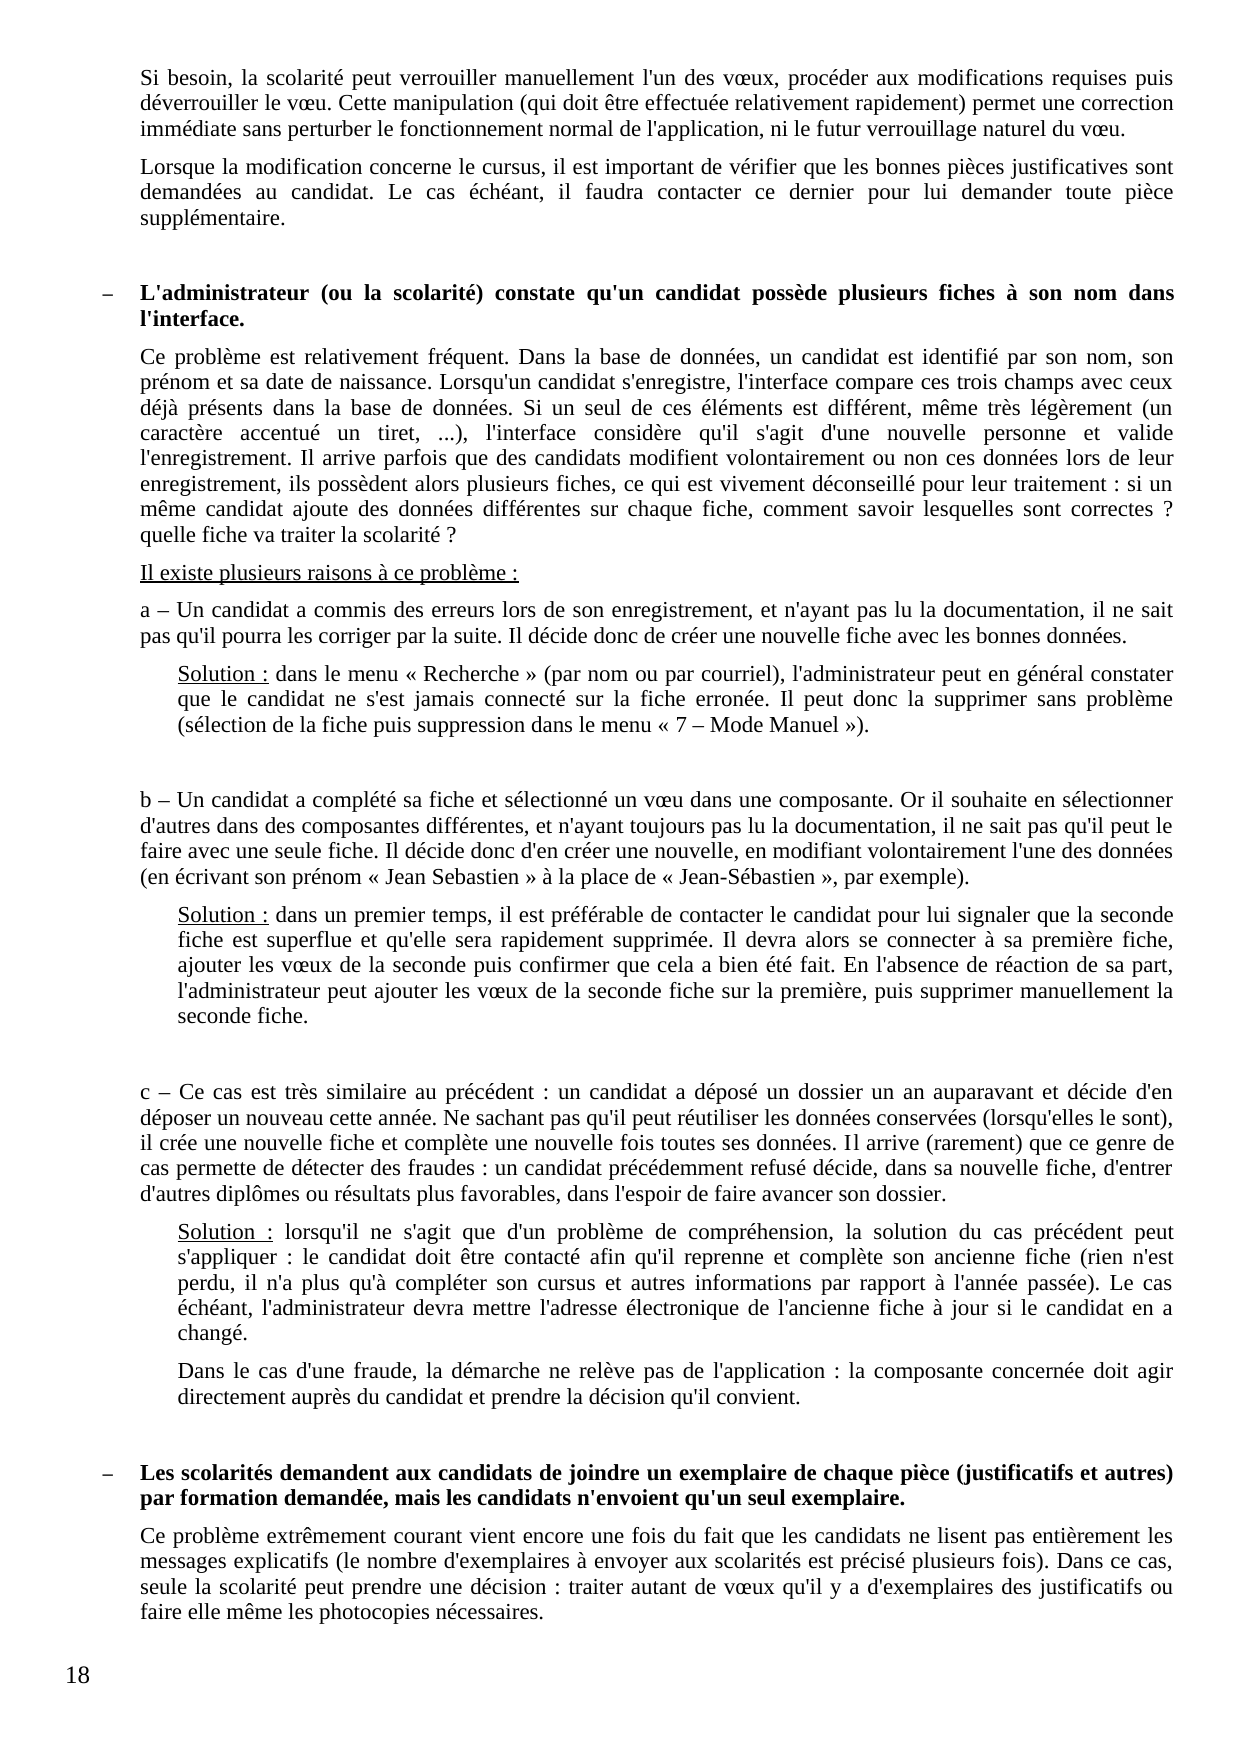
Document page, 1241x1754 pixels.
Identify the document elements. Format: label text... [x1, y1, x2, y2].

list b – Un candidat a complété sa fiche et sélectionné un vœu dans une composante. Or il souhaite en sélectionner d'autres dans des composantes différentes, et n'ayant toujours pas lu la documentation, il ne sait pas qu'il peut le faire avec une seule fiche. Il décide donc d'en créer une nouvelle, en modifiant volontairement l'une des données (en écrivant son prénom « Jean Sebastien » à la place de « Jean-Sébastien », par exemple). [102, 787, 1175, 889]
list Dans le cas d'une fraude, la démarche ne relève pas de l'application : la composante concernée doit agir directement auprès du candidat et prendre la décision qu'il convient. [140, 1358, 1175, 1409]
list Ce problème est relativement fréquent. Dans la base de données, un candidat est identifié par son nom, son prénom et sa date de naissance. Lorsqu'un candidat s'enregistre, l'interface compare ces trois champs avec ceux déjà présents dans la base de données. Si un seul de ces éléments est différent, même très légèrement (un caractère accentué un tiret, ...), l'interface considère qu'il s'agit d'une nouvelle personne et valide l'enregistrement. Il arrive parfois que des candidats modifient volontairement ou non ces données lors de leur enregistrement, ils possèdent alors plusieurs fiches, ce qui est vivement déconseillé pour leur traitement : si un même candidat ajoute des données différentes sur chaque fiche, comment savoir lesquelles sont correctes ? quelle fiche va traiter la scolarité ? [102, 344, 1175, 547]
list Solution : lorsqu'il ne s'agit que d'un problème de compréhension, la solution du cas précédent peut s'appliquer : le candidat doit être contacté afin qu'il reprenne et complète son ancienne fiche (rien n'est perdu, il n'a plus qu'à compléter son cursus et autres informations par rapport à l'année passée). Le cas échéant, l'administrateur devra mettre l'adresse électronique de l'ancienne fiche à jour si le candidat en a changé. [140, 1219, 1175, 1346]
list Si besoin, la scolarité peut verrouiller manuellement l'un des vœux, procéder aux modifications requises puis déverrouiller le vœu. Cette manipulation (qui doit être effectuée relativement rapidement) permet une correction immédiate sans perturber le fonctionnement normal de l'application, ni le futur verrouillage naturel du vœu. [102, 65, 1175, 141]
list Solution : dans le menu « Recherche » (par nom ou par courriel), l'administrateur peut en général constater que le candidat ne s'est jamais connecté sur la fiche erronée. Il peut donc la supprimer sans problème (sélection de la fiche puis suppression dans le menu « 7 – Mode Manuel »). [140, 661, 1175, 737]
list Solution : dans un premier temps, il est préférable de contacter le candidat pour lui signaler que la seconde fiche est superflue et qu'elle sera rapidement supprimée. Il devra alors se connecter à sa première fiche, ajouter les vœux de la seconde puis confirmer que cela a bien été fait. En l'absence de réaction de sa part, l'administrateur peut ajouter les vœux de la seconde fiche sur la première, puis supprimer manuellement la seconde fiche. [140, 902, 1175, 1029]
list Il existe plusieurs raisons à ce problème : [102, 559, 1175, 585]
list a – Un candidat a commis des erreurs lors de son enregistrement, et n'ayant pas lu la documentation, il ne sait pas qu'il pourra les corriger par la suite. Il décide donc de créer une nouvelle fiche avec les bonnes données. [102, 597, 1175, 648]
list Les scolarités demandent aux candidats de joindre un exemplaire de chaque pièce (justificatifs et autres) par formation demandée, mais les candidats n'envoient qu'un seul exemplaire. [102, 1459, 1175, 1510]
list Lorsque la modification concerne le cursus, il est important de vérifier que les bonnes pièces justificatives sont demandées au candidat. Le cas échéant, il faudra contacter ce dernier pour lui demander toute pièce supplémentaire. [102, 154, 1175, 230]
list c – Ce cas est très similaire au précédent : un candidat a déposé un dossier un an auparavant et décide d'en déposer un nouveau cette année. Ne sachant pas qu'il peut réutiliser les données conservées (lorsqu'elles le sont), il crée une nouvelle fiche et complète une nouvelle fois toutes ses données. Il arrive (rarement) que ce genre de cas permette de détecter des fraudes : un candidat précédemment refusé décide, dans sa nouvelle fiche, d'entrer d'autres diplômes ou résultats plus favorables, dans l'espoir de faire avancer son dossier. [102, 1079, 1175, 1206]
list Ce problème extrêmement courant vient encore une fois du fait que les candidats ne lisent pas entièrement les messages explicatifs (le nombre d'exemplaires à envoyer aux scolarités est précisé plusieurs fois). Dans ce cas, seule la scolarité peut prendre une décision : traiter autant de vœux qu'il y a d'exemplaires des justificatifs ou faire elle même les photocopies nécessaires. [102, 1523, 1175, 1624]
list L'administrateur (ou la scolarité) constate qu'un candidat possède plusieurs fiches à son nom dans l'interface. [102, 280, 1175, 331]
